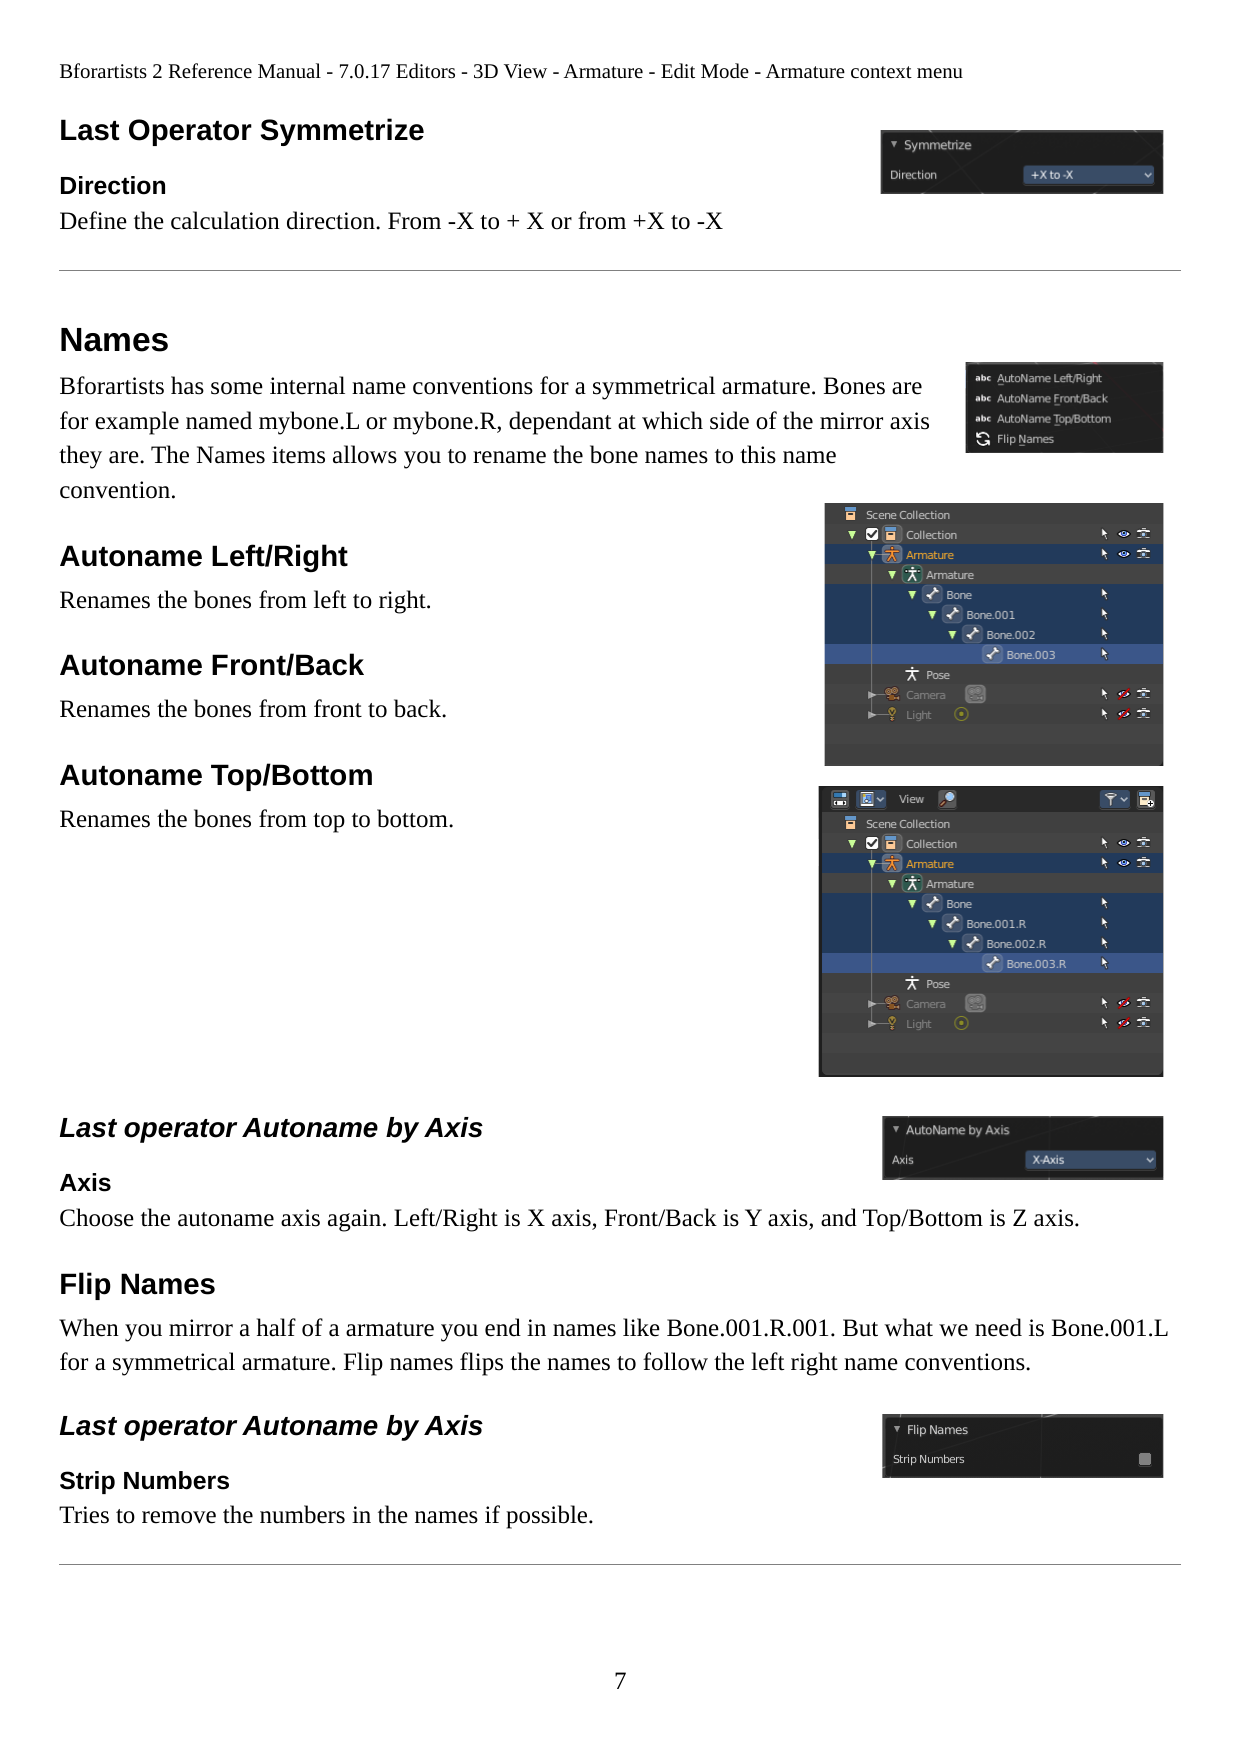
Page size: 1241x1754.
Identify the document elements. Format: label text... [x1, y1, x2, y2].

text Renames the bones from left to right. [59, 585, 824, 613]
text Bforartists has some internal name conventions for a symmetrical armature. Bones are for example named mybone.L or mybone.R, dependant at which side of the mirror axis they are. The Names items allows you to rename the bone names to this name convention. [59, 371, 1181, 503]
picture [880, 130, 1164, 194]
picture [824, 503, 1164, 766]
subtitle [1164, 648, 1181, 682]
text Renames the bones from top to bottom. [59, 804, 818, 833]
subtitle Axis [59, 1168, 1181, 1197]
subtitle [1164, 538, 1181, 572]
subtitle Names [59, 320, 1181, 359]
picture [882, 1116, 1164, 1180]
text Define the calculation direction. From -X to + X or from +X to -X [59, 206, 1181, 235]
picture [882, 1414, 1164, 1478]
picture [965, 362, 1164, 453]
subtitle Last Operator Symmetrize [59, 113, 1181, 146]
subtitle Autoname Front/Back [59, 648, 824, 682]
subtitle Last operator Autoname by Axis [59, 1409, 1181, 1441]
text Renames the bones from front to back. [59, 694, 824, 723]
text When you mirror a half of a armature you end in names like Bone.001.R.001. But what we need is Bone.001.L for a symmetrical armature. Flip names flips the names to follow the left right name conventions. [59, 1313, 1181, 1376]
subtitle Direction [59, 171, 1181, 200]
subtitle Flip Names [59, 1267, 1181, 1300]
subtitle Strip Numbers [59, 1466, 1181, 1494]
text Choose the autoname axis again. Left/Right is X axis, Front/Back is Y axis, and Top/Bottom is Z axis. [59, 1203, 1181, 1232]
subtitle Autoname Left/Right [59, 538, 824, 572]
subtitle Last operator Autoname by Axis [59, 1111, 1181, 1143]
subtitle Autoname Top/Bottom [59, 758, 1181, 792]
text Tries to remove the numbers in the names if possible. [59, 1501, 1181, 1529]
picture [818, 786, 1164, 1077]
